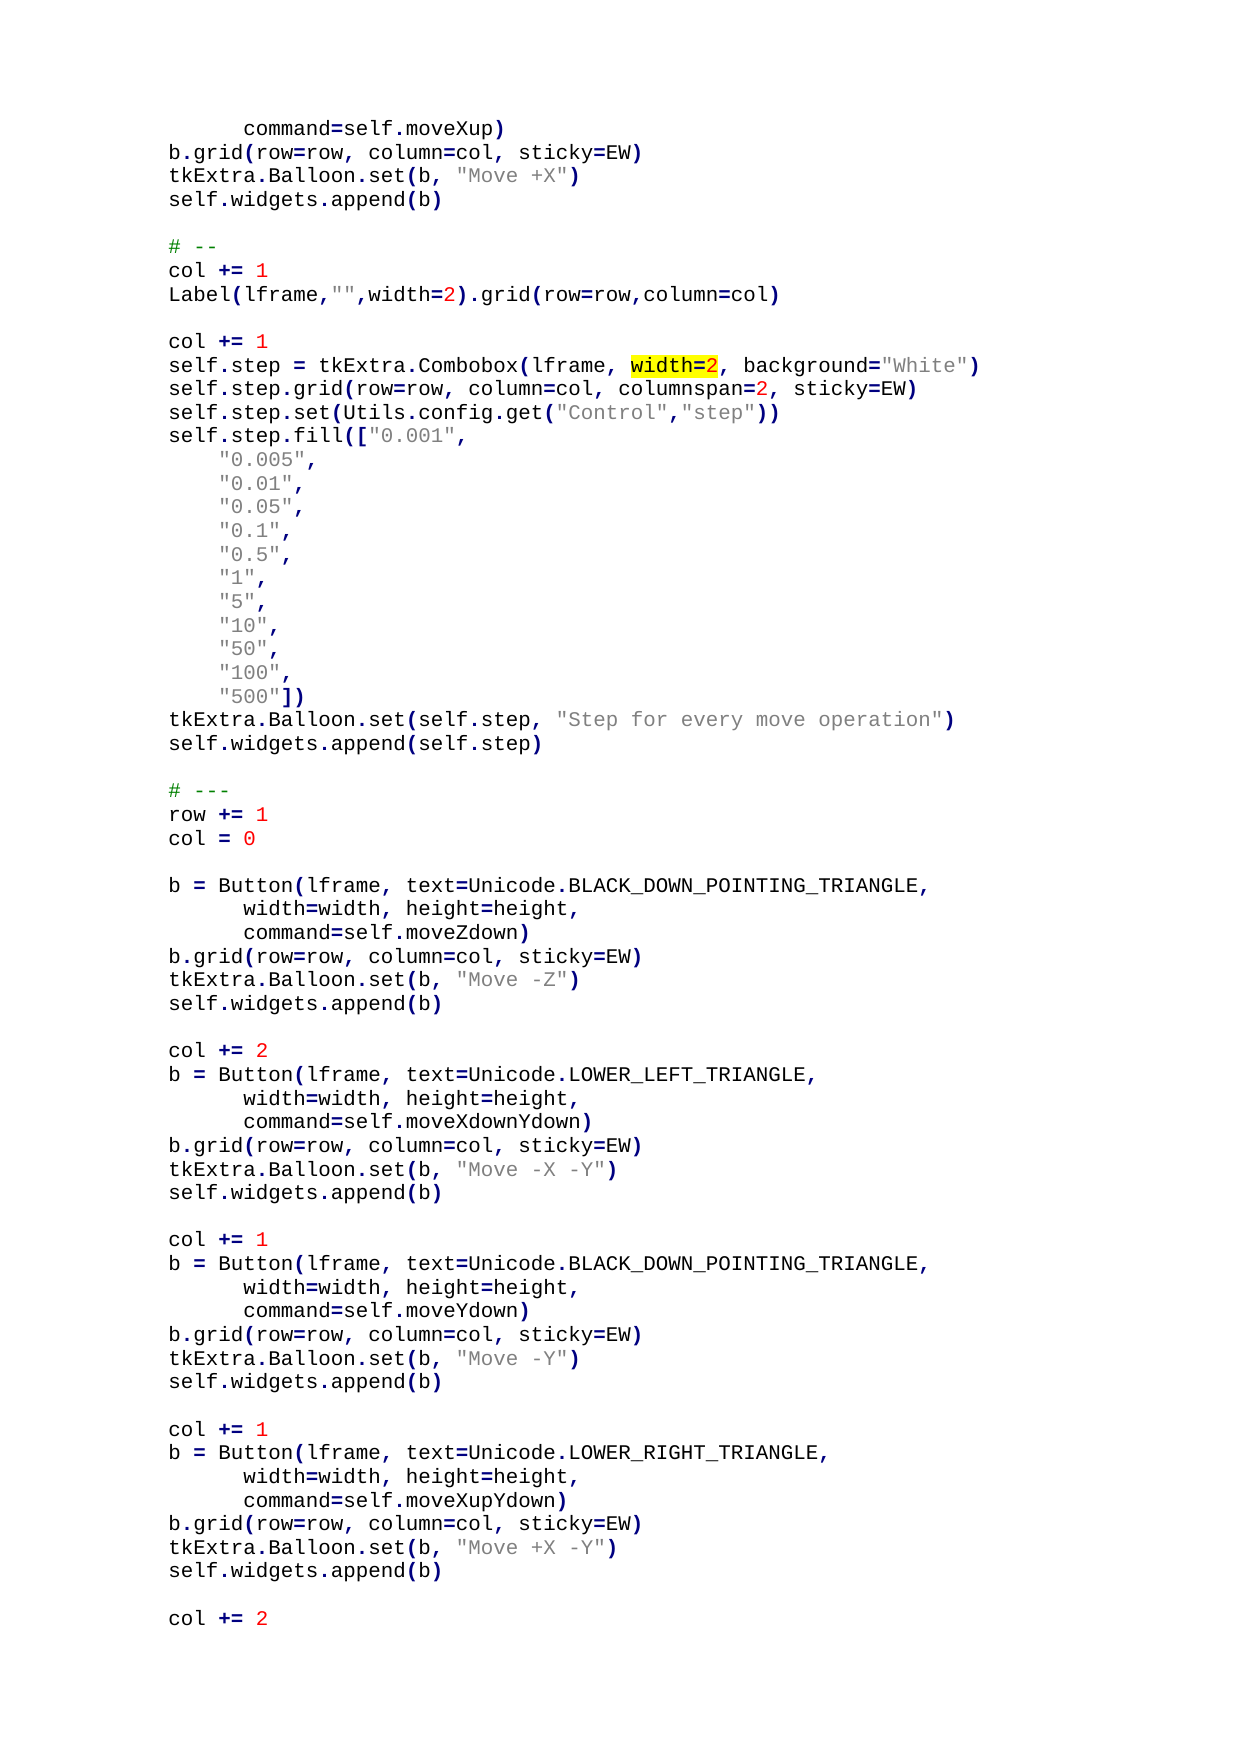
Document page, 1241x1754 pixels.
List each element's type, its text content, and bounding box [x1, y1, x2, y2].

text b.grid(row=row, column=col, sticky=EW) [118, 1135, 1122, 1158]
text tkExtra.Balloon.set(self.step, "Step for every move operation") [118, 709, 1122, 733]
text self.widgets.append(b) [118, 1371, 1122, 1395]
text self.widgets.append(b) [118, 1561, 1122, 1584]
text # -- [118, 236, 1122, 260]
text "0.5", [118, 544, 1122, 567]
text "0.05", [118, 496, 1122, 520]
text command=self.moveYdown) [118, 1300, 1122, 1324]
text col += 1 [118, 331, 1122, 354]
text col += 2 [118, 1608, 1122, 1631]
text command=self.moveZdown) [118, 922, 1122, 946]
text command=self.moveXupYdown) [118, 1489, 1122, 1513]
text self.step.set(Utils.config.get("Control","step")) [118, 402, 1122, 426]
text width=width, height=height, [118, 1088, 1122, 1111]
text tkExtra.Balloon.set(b, "Move -Y") [118, 1348, 1122, 1371]
text b = Button(lframe, text=Unicode.LOWER_RIGHT_TRIANGLE, [118, 1442, 1122, 1466]
text col += 1 [118, 260, 1122, 284]
text "0.01", [118, 473, 1122, 496]
text self.widgets.append(b) [118, 189, 1122, 213]
text b = Button(lframe, text=Unicode.BLACK_DOWN_POINTING_TRIANGLE, [118, 875, 1122, 898]
text row += 1 [118, 804, 1122, 827]
text col = 0 [118, 827, 1122, 851]
text tkExtra.Balloon.set(b, "Move -X -Y") [118, 1158, 1122, 1182]
text "0.005", [118, 449, 1122, 473]
text b = Button(lframe, text=Unicode.LOWER_LEFT_TRIANGLE, [118, 1064, 1122, 1088]
text width=width, height=height, [118, 1277, 1122, 1300]
text self.widgets.append(self.step) [118, 733, 1122, 757]
text self.step.fill(["0.001", [118, 426, 1122, 449]
text b.grid(row=row, column=col, sticky=EW) [118, 1513, 1122, 1537]
text command=self.moveXup) [118, 118, 1122, 142]
text # --- [118, 780, 1122, 804]
text Label(lframe,"",width=2).grid(row=row,column=col) [118, 284, 1122, 307]
text width=width, height=height, [118, 1466, 1122, 1489]
text "50", [118, 638, 1122, 662]
text "10", [118, 615, 1122, 638]
text "5", [118, 591, 1122, 615]
text self.widgets.append(b) [118, 993, 1122, 1017]
text col += 2 [118, 1040, 1122, 1064]
text b = Button(lframe, text=Unicode.BLACK_DOWN_POINTING_TRIANGLE, [118, 1253, 1122, 1277]
text tkExtra.Balloon.set(b, "Move +X -Y") [118, 1537, 1122, 1561]
text "1", [118, 567, 1122, 591]
text b.grid(row=row, column=col, sticky=EW) [118, 946, 1122, 969]
text "0.1", [118, 520, 1122, 544]
text "100", [118, 662, 1122, 686]
text col += 1 [118, 1229, 1122, 1253]
text "500"]) [118, 686, 1122, 709]
text width=width, height=height, [118, 898, 1122, 922]
text b.grid(row=row, column=col, sticky=EW) [118, 142, 1122, 165]
text tkExtra.Balloon.set(b, "Move -Z") [118, 969, 1122, 993]
text self.step.grid(row=row, column=col, columnspan=2, sticky=EW) [118, 378, 1122, 402]
text tkExtra.Balloon.set(b, "Move +X") [118, 165, 1122, 189]
text command=self.moveXdownYdown) [118, 1111, 1122, 1135]
text self.step = tkExtra.Combobox(lframe, width=2, background="White") [118, 354, 1122, 378]
text self.widgets.append(b) [118, 1182, 1122, 1206]
text b.grid(row=row, column=col, sticky=EW) [118, 1324, 1122, 1348]
text col += 1 [118, 1419, 1122, 1442]
